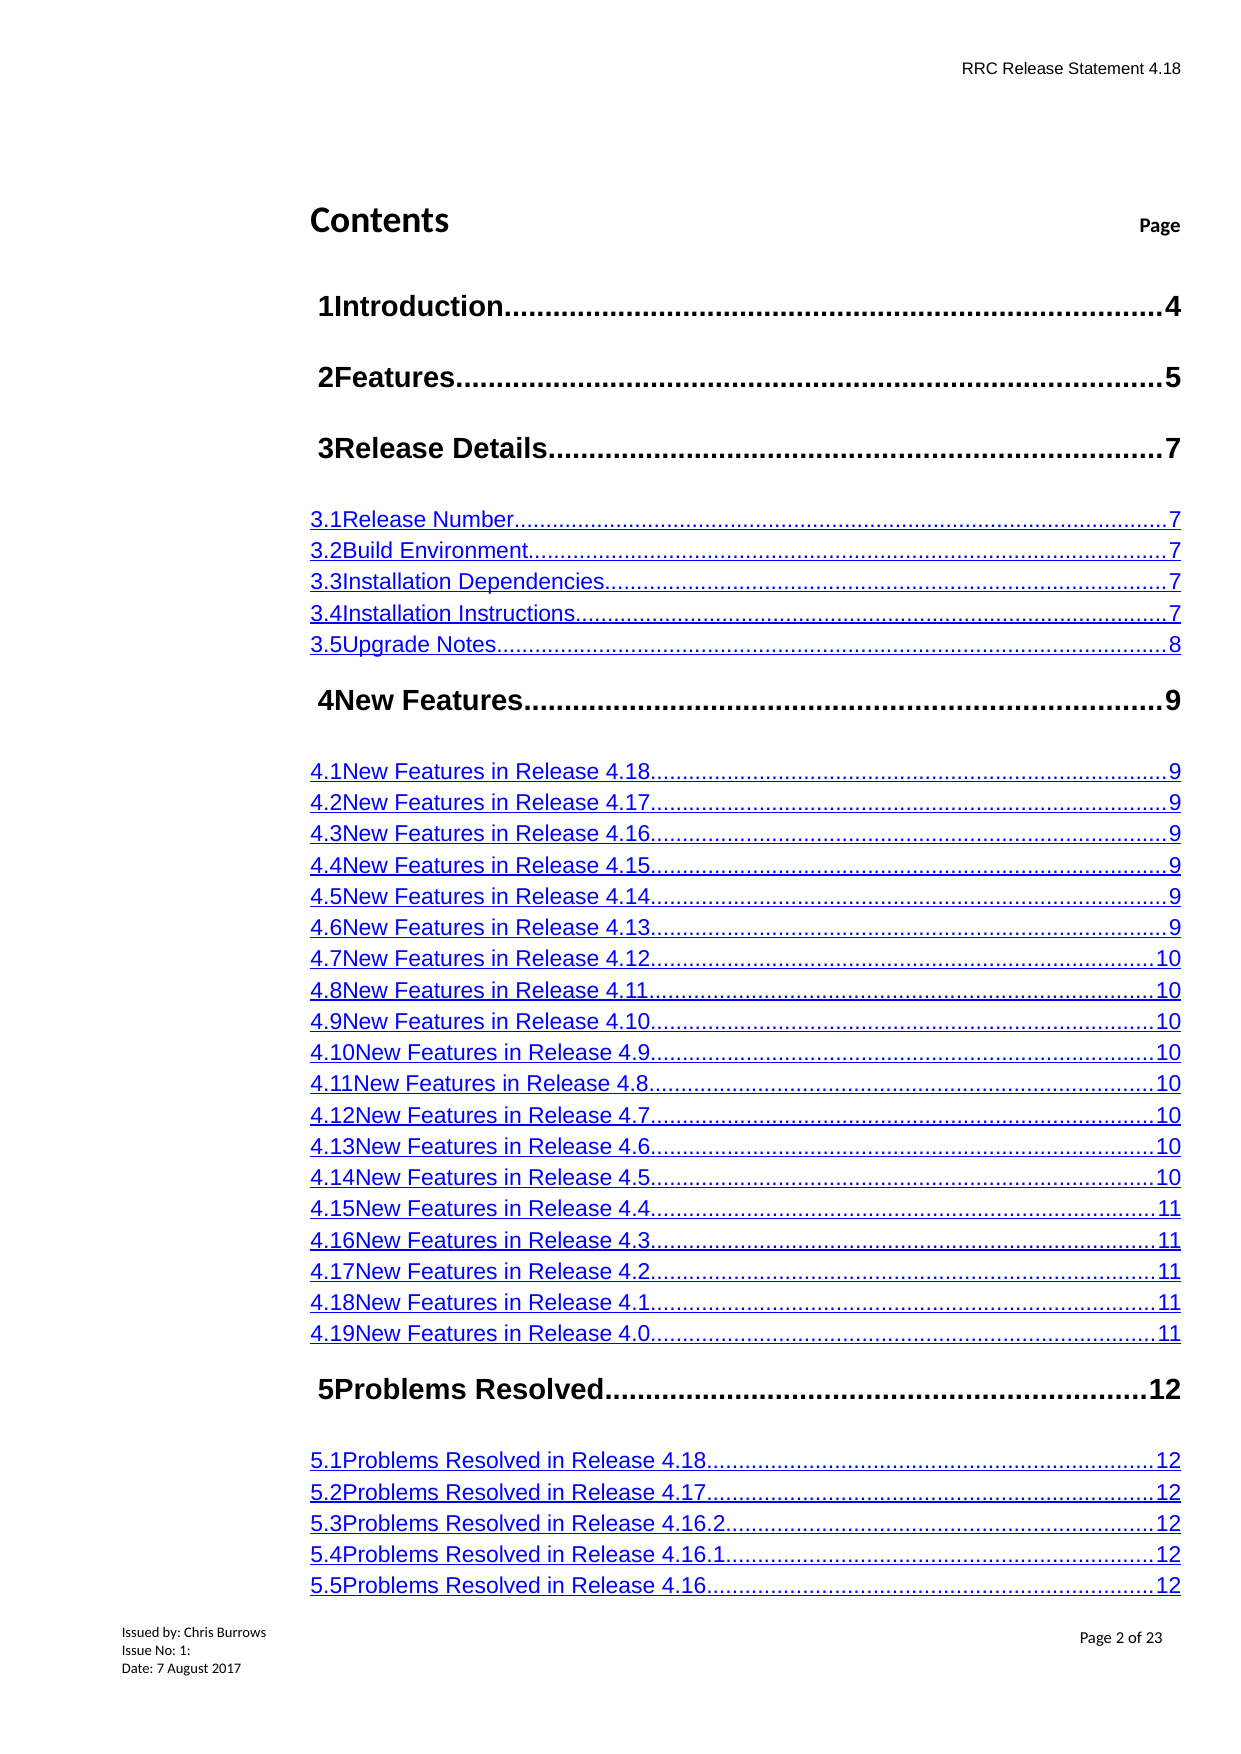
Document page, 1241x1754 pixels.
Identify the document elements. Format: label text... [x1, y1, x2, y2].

text 4.18New Features in Release 4.1 11 [310, 1286, 1181, 1312]
text [310, 907, 1181, 911]
text 4.7New Features in Release 4.12 10 [310, 942, 1181, 968]
text 5.4Problems Resolved in Release 4.16.1 12 [310, 1538, 1181, 1564]
text 3.5Upgrade Notes 8 [310, 627, 1181, 654]
text 4.10New Features in Release 4.9 10 [310, 1036, 1181, 1062]
text 4.1New Features in Release 4.18 9 [310, 754, 1181, 781]
text [310, 1157, 1181, 1161]
text 4.16New Features in Release 4.3 11 [310, 1223, 1181, 1249]
text 3.3Installation Dependencies 7 [310, 565, 1181, 591]
text 5.5Problems Resolved in Release 4.16 12 [310, 1569, 1181, 1595]
text [310, 813, 1181, 817]
text [310, 1471, 1181, 1475]
text 4.15New Features in Release 4.4 11 [310, 1192, 1181, 1218]
text [310, 938, 1181, 942]
text [310, 1534, 1181, 1538]
text 5Problems Resolved 12 [316, 1373, 1181, 1406]
text [310, 1094, 1181, 1098]
text 4.5New Features in Release 4.14 9 [310, 879, 1181, 906]
text 5.3Problems Resolved in Release 4.16.2 12 [310, 1506, 1181, 1533]
text [310, 1565, 1181, 1569]
text [310, 1344, 1181, 1348]
text [310, 782, 1181, 786]
text 3.2Build Environment 7 [310, 533, 1181, 560]
text 4.3New Features in Release 4.16 9 [310, 817, 1181, 843]
text [310, 1282, 1181, 1286]
text 5.1Problems Resolved in Release 4.18 12 [310, 1444, 1181, 1470]
text 3.1Release Number 7 [310, 502, 1181, 529]
subtitle Contents Page [310, 202, 1181, 240]
text 4.2New Features in Release 4.17 9 [310, 786, 1181, 812]
text 3Release Details 7 [316, 431, 1181, 465]
text [310, 561, 1181, 565]
text 5.2Problems Resolved in Release 4.17 12 [310, 1475, 1181, 1501]
text 4.13New Features in Release 4.6 10 [310, 1129, 1181, 1156]
text 4.4New Features in Release 4.15 9 [310, 848, 1181, 874]
text [310, 592, 1181, 596]
text [310, 1219, 1181, 1223]
text 4.9New Features in Release 4.10 10 [310, 1004, 1181, 1031]
text 1Introduction 4 [316, 290, 1181, 323]
text [310, 844, 1181, 848]
text 4.12New Features in Release 4.7 10 [310, 1098, 1181, 1124]
text 2Features 5 [316, 361, 1181, 394]
text 4.6New Features in Release 4.13 9 [310, 911, 1181, 937]
text [310, 1188, 1181, 1192]
text 4.14New Features in Release 4.5 10 [310, 1161, 1181, 1187]
text 4.17New Features in Release 4.2 11 [310, 1254, 1181, 1281]
text [310, 1063, 1181, 1067]
text [310, 1032, 1181, 1036]
text 4.11New Features in Release 4.8 10 [310, 1067, 1181, 1093]
text [310, 1596, 1181, 1600]
text [310, 1313, 1181, 1317]
text [310, 969, 1181, 973]
text 4.8New Features in Release 4.11 10 [310, 973, 1181, 999]
text 4.19New Features in Release 4.0 11 [310, 1317, 1181, 1343]
text 3.4Installation Instructions 7 [310, 596, 1181, 622]
text 4New Features 9 [316, 683, 1181, 717]
